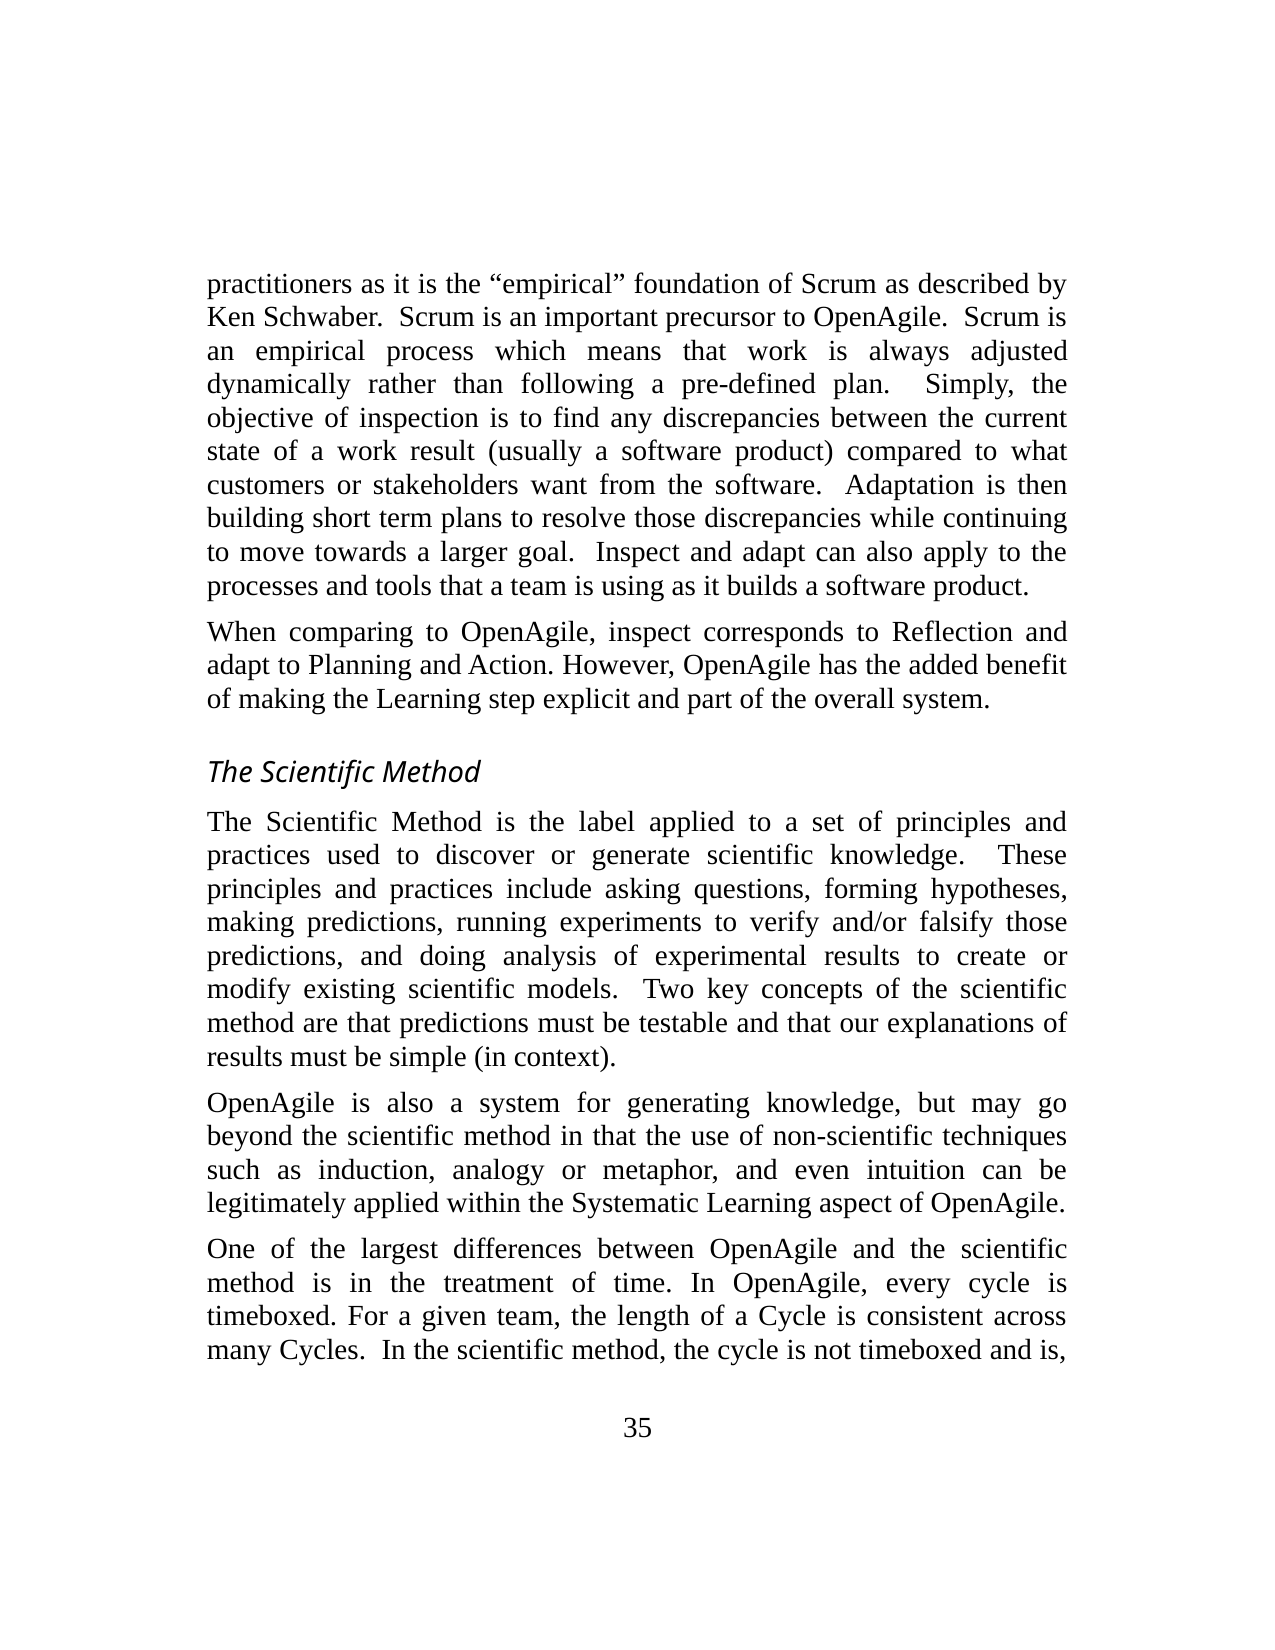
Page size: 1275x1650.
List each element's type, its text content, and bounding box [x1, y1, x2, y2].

subtitle The Scientific Method [207, 752, 1068, 791]
text When comparing to OpenAgile, inspect corresponds to Reflection and adapt to Planning and Action. However, OpenAgile has the added benefit of making the Learning step explicit and part of the overall system. [207, 614, 1068, 714]
text OpenAgile is also a system for generating knowledge, but may go beyond the scientific method in that the use of non-scientific techniques such as induction, analogy or metaphor, and even intuition can be legitimately applied within the Systematic Learning aspect of OpenAgile. [207, 1085, 1068, 1219]
text One of the largest differences between OpenAgile and the scientific method is in the treatment of time. In OpenAgile, every cycle is timeboxed. For a given team, the length of a Cycle is consistent across many Cycles. In the scientific method, the cycle is not timeboxed and is, [207, 1231, 1068, 1366]
text practitioners as it is the “empirical” foundation of Scrum as described by Ken Schwaber. Scrum is an important precursor to OpenAgile. Scrum is an empirical process which means that work is always adjusted dynamically rather than following a pre-defined plan. Simply, the objective of inspection is to find any discrepancies between the current state of a work result (usually a software product) compared to what customers or stakeholders want from the software. Adaptation is then building short term plans to resolve those discrepancies while continuing to move towards a larger goal. Inspect and adapt can also apply to the processes and tools that a team is using as it builds a software product. [207, 266, 1068, 601]
text The Scientific Method is the label applied to a set of principles and practices used to discover or generate scientific knowledge. These principles and practices include asking questions, forming hypotheses, making predictions, running experiments to verify and/or falsify those predictions, and doing analysis of experimental results to create or modify existing scientific models. Two key concepts of the scientific method are that predictions must be testable and that our explanations of results must be simple (in context). [207, 804, 1068, 1072]
